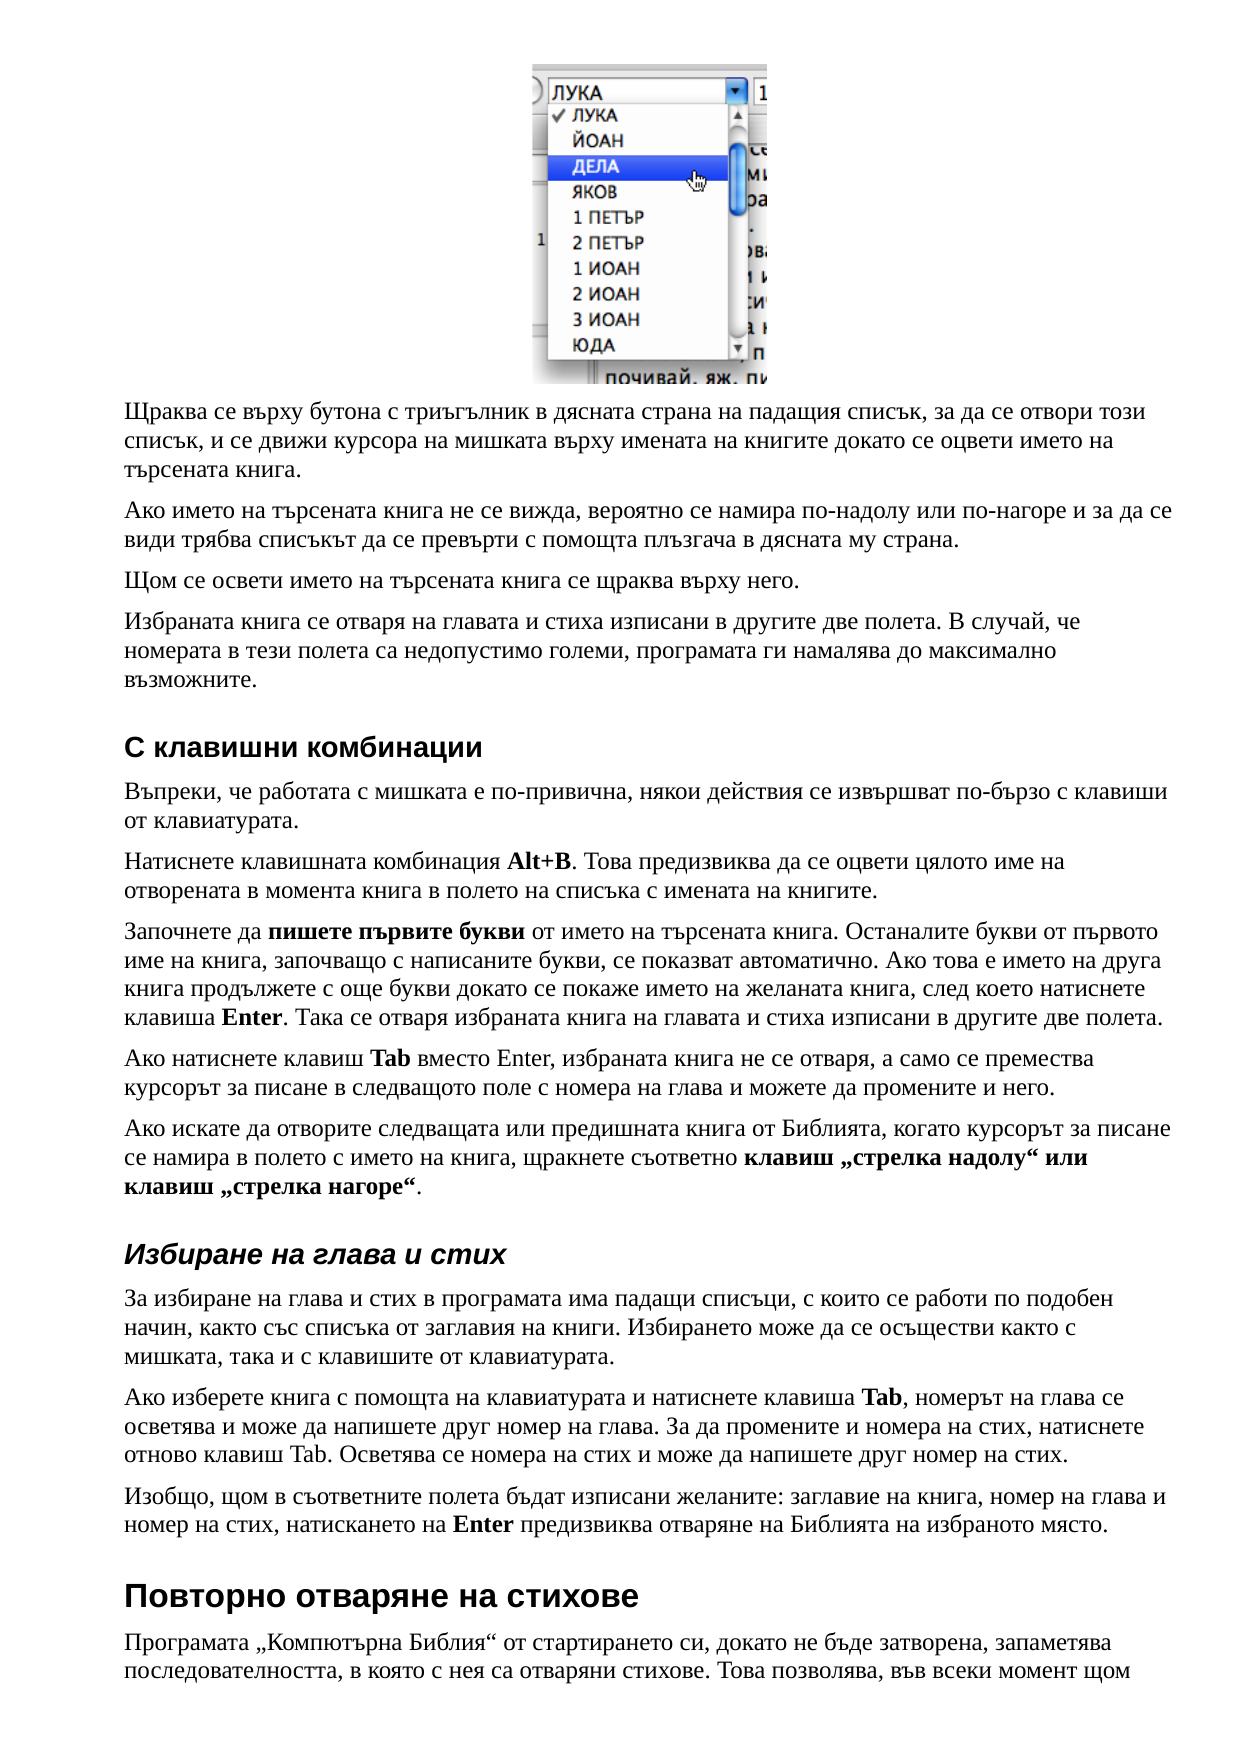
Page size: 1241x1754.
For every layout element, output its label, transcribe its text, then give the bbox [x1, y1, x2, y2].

table_header Щраква се върху бутона с триъгълник в дясната страна на падащия списък, за да се отвори този списък, и се движи курсора на мишката върху имената на книгите докато се оцвети името на търсената книга. Ако името на търсената книга не се вижда, вероятно се намира по-надолу или по-нагоре и за да се види трябва списъкът да се превърти с помощта плъзгача в дясната му страна. Щом се освети името на търсената книга се щраква върху него. Избраната книга се отваря на главата и стиха изписани в другите две полета. В случай, че номерата в тези полета са недопустимо големи, програмата ги намалява до максимално възможните. С клавишни комбинации Въпреки, че работата с мишката е по-привична, някои действия се извършват по-бързо с клавиши от клавиатурата. Натиснете клавишната комбинация Alt+B. Това предизвиква да се оцвети цялото име на отворената в момента книга в полето на списъка с имената на книгите. Започнете да пишете първите букви от името на търсената книга. Останалите букви от първото име на книга, започващо с написаните букви, се показват автоматично. Ако това е името на друга книга продължете с още букви докато се покаже името на желаната книга, след което натиснете клавиша Enter. Така се отваря избраната книга на главата и стиха изписани в другите две полета. Ако натиснете клавиш Tab вместо Enter, избраната книга не се отваря, а само се премества курсорът за писане в следващото поле с номера на глава и можете да промените и него. Ако искате да отворите следващата или предишната книга от Библията, когато курсорът за писане се намира в полето с името на книга, щракнете съответно клавиш „стрелка надолу“ или клавиш „стрелка нагоре“. Избиране на глава и стих За избиране на глава и стих в програмата има падащи списъци, с които се работи по подобен начин, както със списъка от заглавия на книги. Избирането може да се осъществи както с мишката, така и с клавишите от клавиатурата. Ако изберете книга с помощта на клавиатурата и натиснете клавиша Tab, номерът на глава се осветява и може да напишете друг номер на глава. За да промените и номера на стих, натиснете отново клавиш Tab. Осветява се номера на стих и може да напишете друг номер на стих. Изобщо, щом в съответните полета бъдат изписани желаните: заглавие на книга, номер на глава и номер на стих, натискането на Enter предизвиква отваряне на Библията на избраното място. Повторно отваряне на стихове Програмата „Компютърна Библия“ от стартирането си, докато не бъде затворена, запаметява последователността, в която с нея са отваряни стихове. Това позволява, във всеки момент щом [118, 59, 1181, 1690]
picture [532, 64, 767, 384]
